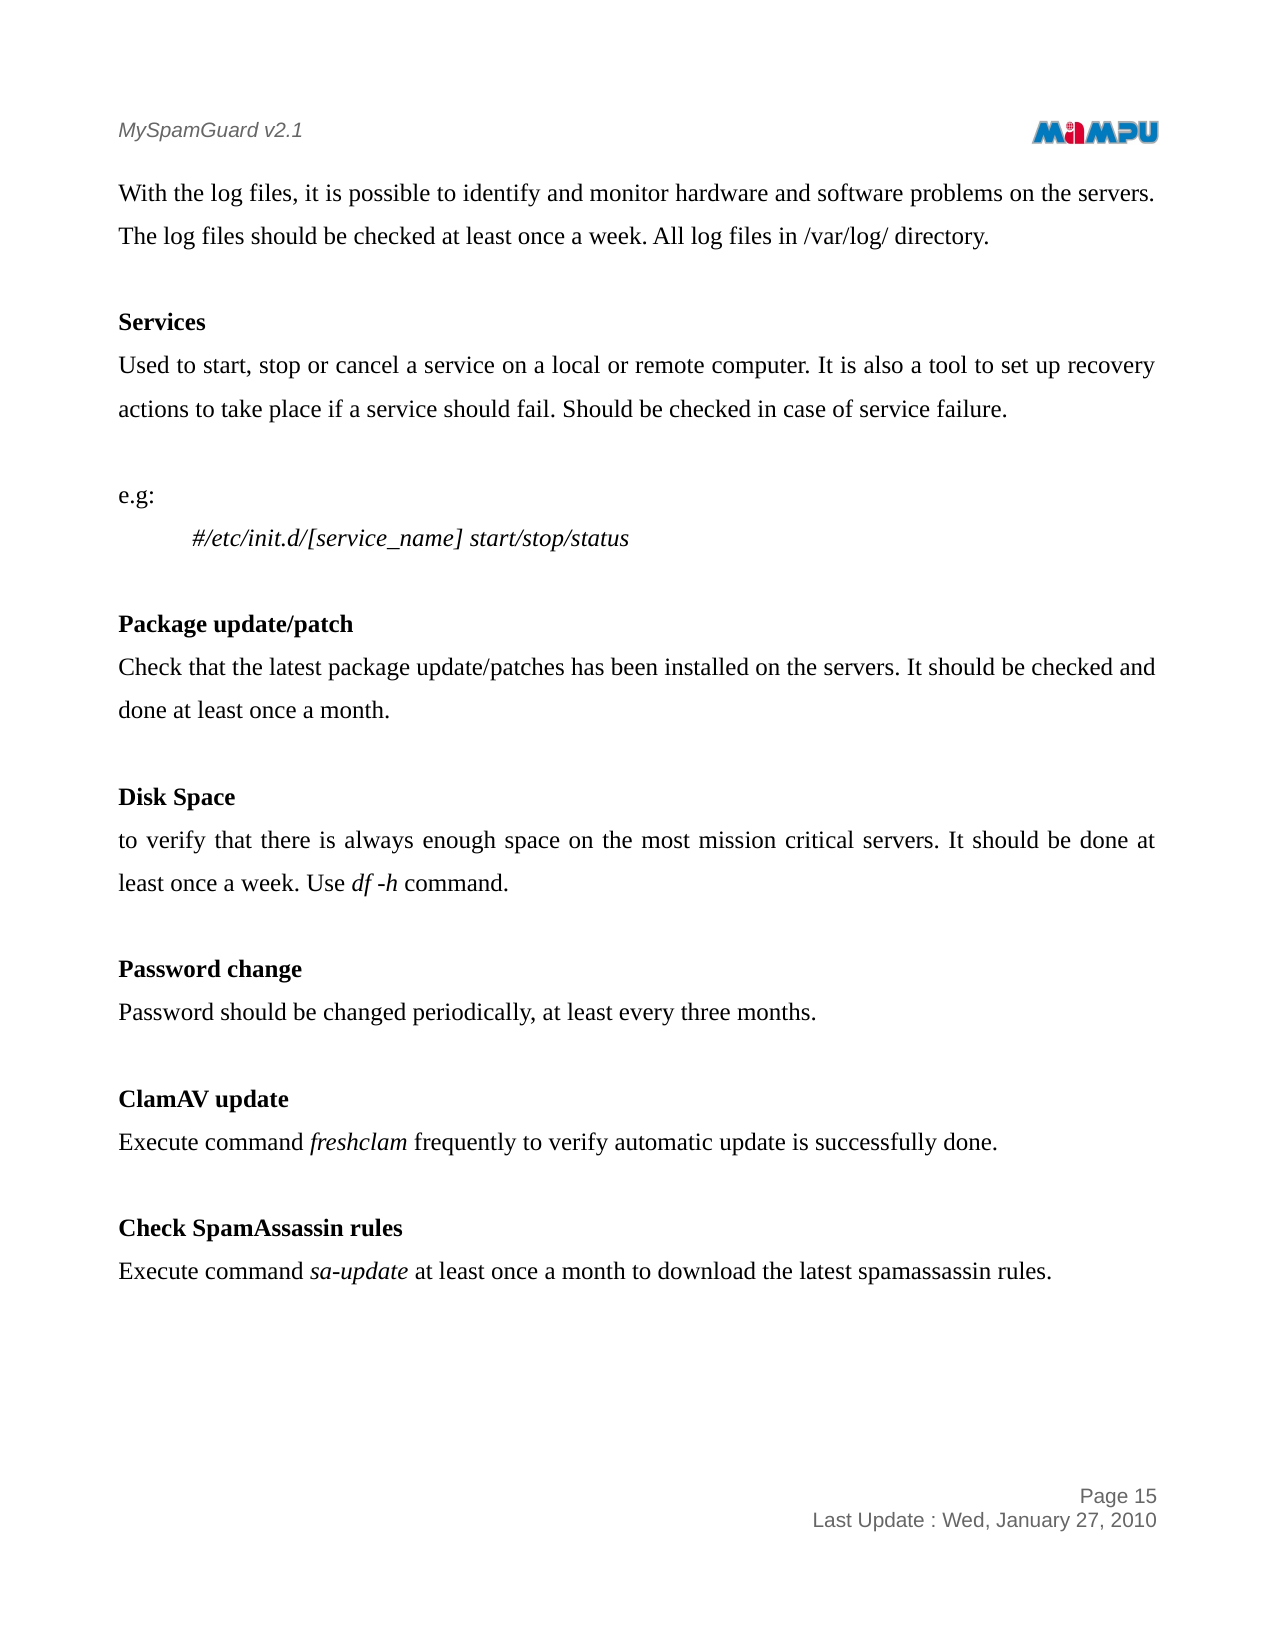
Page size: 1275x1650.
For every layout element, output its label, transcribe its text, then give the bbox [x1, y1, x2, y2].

text ClamAV update [118, 1084, 1157, 1112]
text Password should be changed periodically, at least every three months. [118, 997, 1157, 1026]
text Execute command sa-update at least once a month to download the latest spamassassin rules. [118, 1256, 1157, 1285]
text e.g: [118, 480, 1157, 509]
text Check SpamAssassin rules [118, 1213, 1157, 1242]
text Disk Space [118, 782, 1157, 811]
text Password change [118, 954, 1157, 983]
text Package update/patch [118, 609, 1157, 638]
text Check that the latest package update/patches has been installed on the servers. It should be checked and done at least once a month. [118, 652, 1157, 724]
text to verify that there is always enough space on the most mission critical servers. It should be done at least once a week. Use df -h command. [118, 825, 1157, 897]
picture [1031, 120, 1161, 145]
text Services [118, 307, 1157, 336]
text #/etc/init.d/[service_name] start/stop/status [118, 523, 1157, 552]
text With the log files, it is possible to identify and monitor hardware and software problems on the servers. The log files should be checked at least once a week. All log files in /var/log/ directory. [118, 178, 1157, 250]
text Used to start, stop or cancel a service on a local or remote computer. It is also a tool to set up recovery actions to take place if a service should fail. Should be checked in case of service failure. [118, 351, 1157, 422]
text Execute command freshclam frequently to verify automatic update is successfully done. [118, 1127, 1157, 1156]
